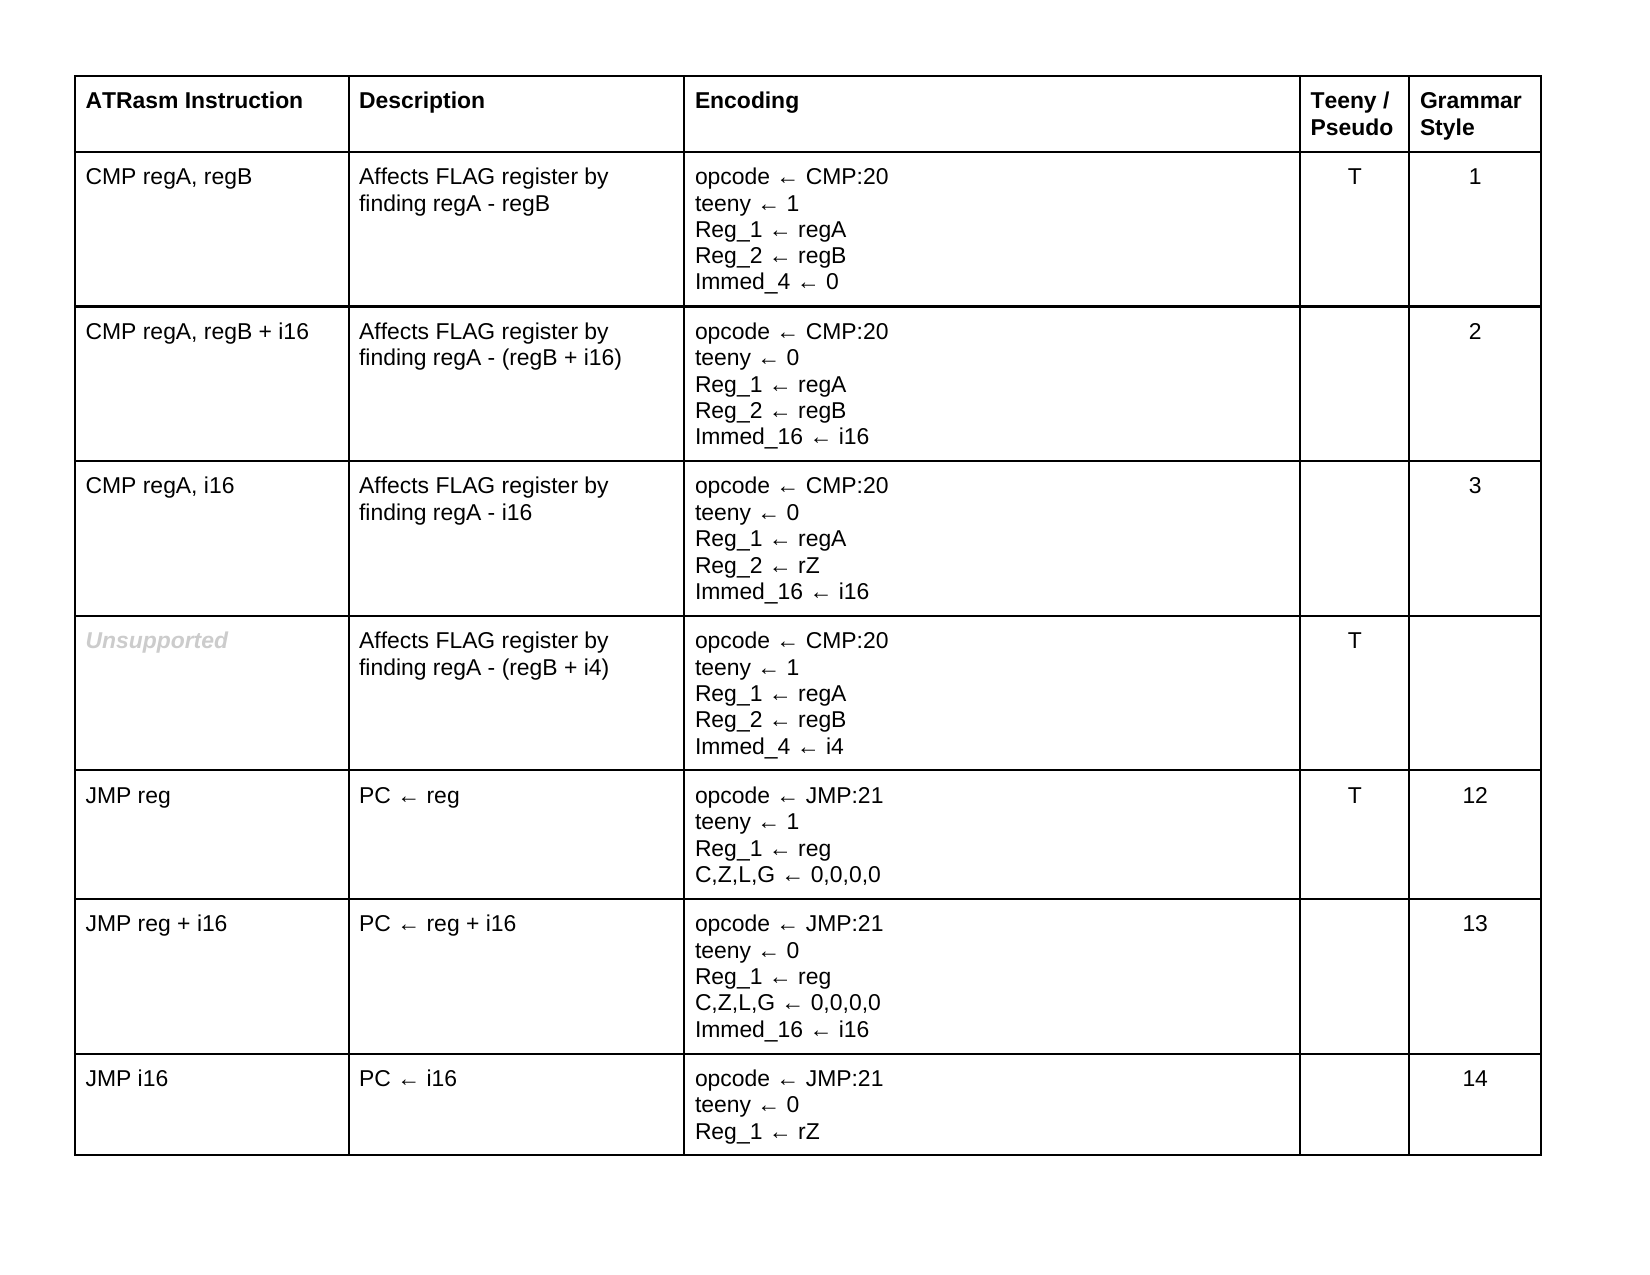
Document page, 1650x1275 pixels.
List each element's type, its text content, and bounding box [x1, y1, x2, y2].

table_cell PC ← i16 [350, 1055, 683, 1154]
table_cell 1 [1410, 153, 1540, 305]
table_cell Unsupported [76, 617, 348, 769]
table_cell 2 [1410, 308, 1540, 460]
table_cell CMP regA, regB [76, 153, 348, 305]
table_header Description [350, 77, 683, 151]
table_cell 3 [1410, 462, 1540, 615]
table_cell [1410, 617, 1540, 769]
table_cell JMP i16 [76, 1055, 348, 1154]
table_cell PC ← reg + i16 [350, 900, 683, 1052]
table_cell T [1301, 153, 1408, 305]
table_cell opcode ← CMP:20 teeny ← 0 Reg_1 ← regA Reg_2 ← regB Immed_16 ← i16 [685, 308, 1299, 460]
table_cell Affects FLAG register by finding regA - (regB + i16) [350, 308, 683, 460]
table_cell Affects FLAG register by finding regA - (regB + i4) [350, 617, 683, 769]
table_cell opcode ← JMP:21 teeny ← 0 Reg_1 ← rZ [685, 1055, 1299, 1154]
table_cell [1301, 462, 1408, 615]
table_cell opcode ← CMP:20 teeny ← 1 Reg_1 ← regA Reg_2 ← regB Immed_4 ← 0 [685, 153, 1299, 305]
table_cell JMP reg + i16 [76, 900, 348, 1052]
table_cell T [1301, 617, 1408, 769]
table_cell opcode ← CMP:20 teeny ← 0 Reg_1 ← regA Reg_2 ← rZ Immed_16 ← i16 [685, 462, 1299, 615]
table_cell opcode ← JMP:21 teeny ← 1 Reg_1 ← reg C,Z,L,G ← 0,0,0,0 [685, 771, 1299, 898]
table_cell opcode ← CMP:20 teeny ← 1 Reg_1 ← regA Reg_2 ← regB Immed_4 ← i4 [685, 617, 1299, 769]
table_cell CMP regA, regB + i16 [76, 308, 348, 460]
table_cell CMP regA, i16 [76, 462, 348, 615]
table_cell opcode ← JMP:21 teeny ← 0 Reg_1 ← reg C,Z,L,G ← 0,0,0,0 Immed_16 ← i16 [685, 900, 1299, 1052]
table_cell 12 [1410, 771, 1540, 898]
table_cell 14 [1410, 1055, 1540, 1154]
table_cell [1301, 1055, 1408, 1154]
table_cell Affects FLAG register by finding regA - i16 [350, 462, 683, 615]
table_cell PC ← reg [350, 771, 683, 898]
table_header ATRasm Instruction [76, 77, 348, 151]
table_cell T [1301, 771, 1408, 898]
table_cell Affects FLAG register by finding regA - regB [350, 153, 683, 305]
table_cell JMP reg [76, 771, 348, 898]
table_cell [1301, 308, 1408, 460]
table_header Teeny / Pseudo [1301, 77, 1408, 151]
table_cell 13 [1410, 900, 1540, 1052]
table_cell [1301, 900, 1408, 1052]
table_header Encoding [685, 77, 1299, 151]
table_header Grammar Style [1410, 77, 1540, 151]
